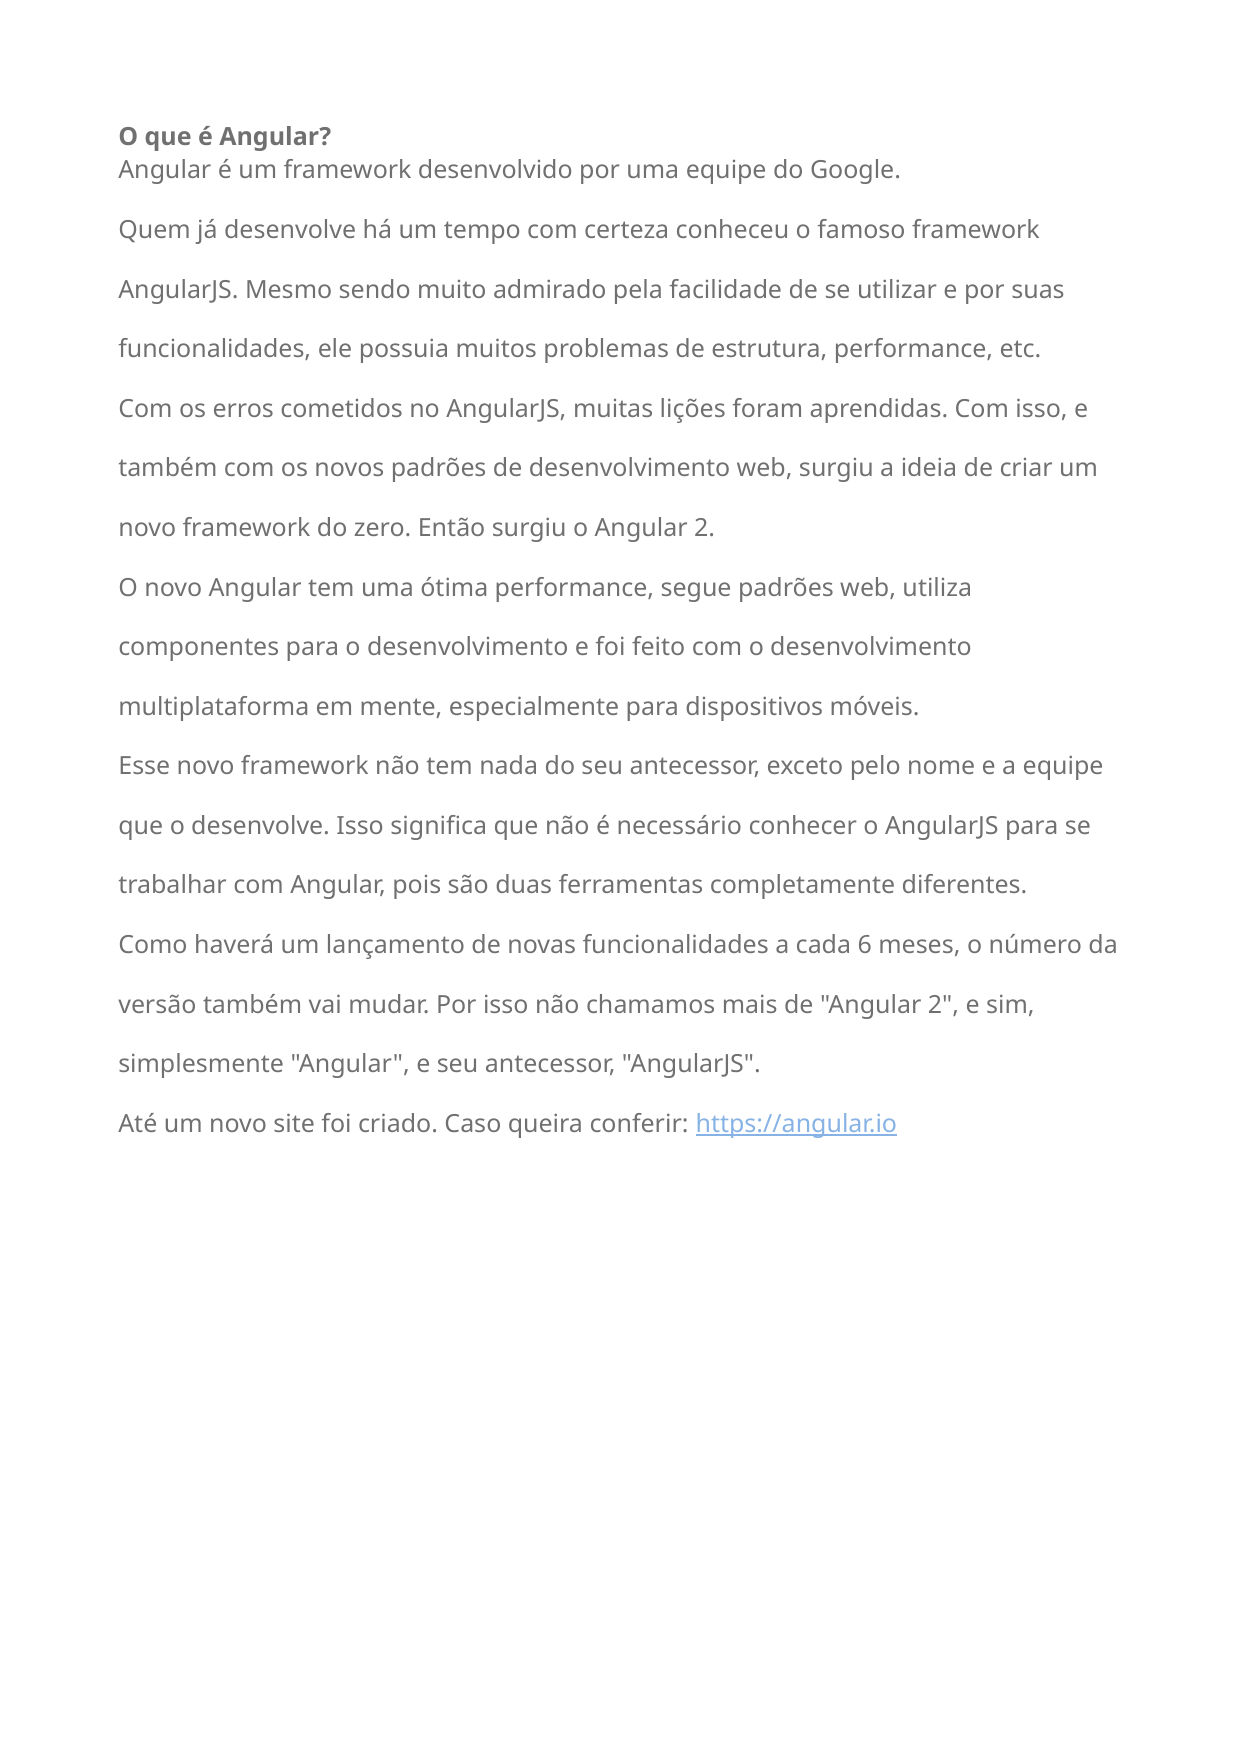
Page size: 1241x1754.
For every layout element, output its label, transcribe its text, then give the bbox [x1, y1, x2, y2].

text Esse novo framework não tem nada do seu antecessor, exceto pelo nome e a equipe que o desenvolve. Isso significa que não é necessário conhecer o AngularJS para se trabalhar com Angular, pois são duas ferramentas completamente diferentes. [118, 748, 1122, 901]
text O novo Angular tem uma ótima performance, segue padrões web, utiliza componentes para o desenvolvimento e foi feito com o desenvolvimento multiplataforma em mente, especialmente para dispositivos móveis. [118, 569, 1122, 722]
subtitle O que é Angular? [118, 118, 1122, 152]
text Como haverá um lançamento de novas funcionalidades a cada 6 meses, o número da versão também vai mudar. Por isso não chamamos mais de "Angular 2", e sim, simplesmente "Angular", e seu antecessor, "AngularJS". [118, 927, 1122, 1080]
text Com os erros cometidos no AngularJS, muitas lições foram aprendidas. Com isso, e também com os novos padrões de desenvolvimento web, surgiu a ideia de criar um novo framework do zero. Então surgiu o Angular 2. [118, 391, 1122, 544]
text Angular é um framework desenvolvido por uma equipe do Google. [118, 152, 1122, 186]
text Quem já desenvolve há um tempo com certeza conheceu o famoso framework AngularJS. Mesmo sendo muito admirado pela facilidade de se utilizar e por suas funcionalidades, ele possuia muitos problemas de estrutura, performance, etc. [118, 212, 1122, 365]
text Até um novo site foi criado. Caso queira conferir: https://angular.io [118, 1106, 1122, 1139]
